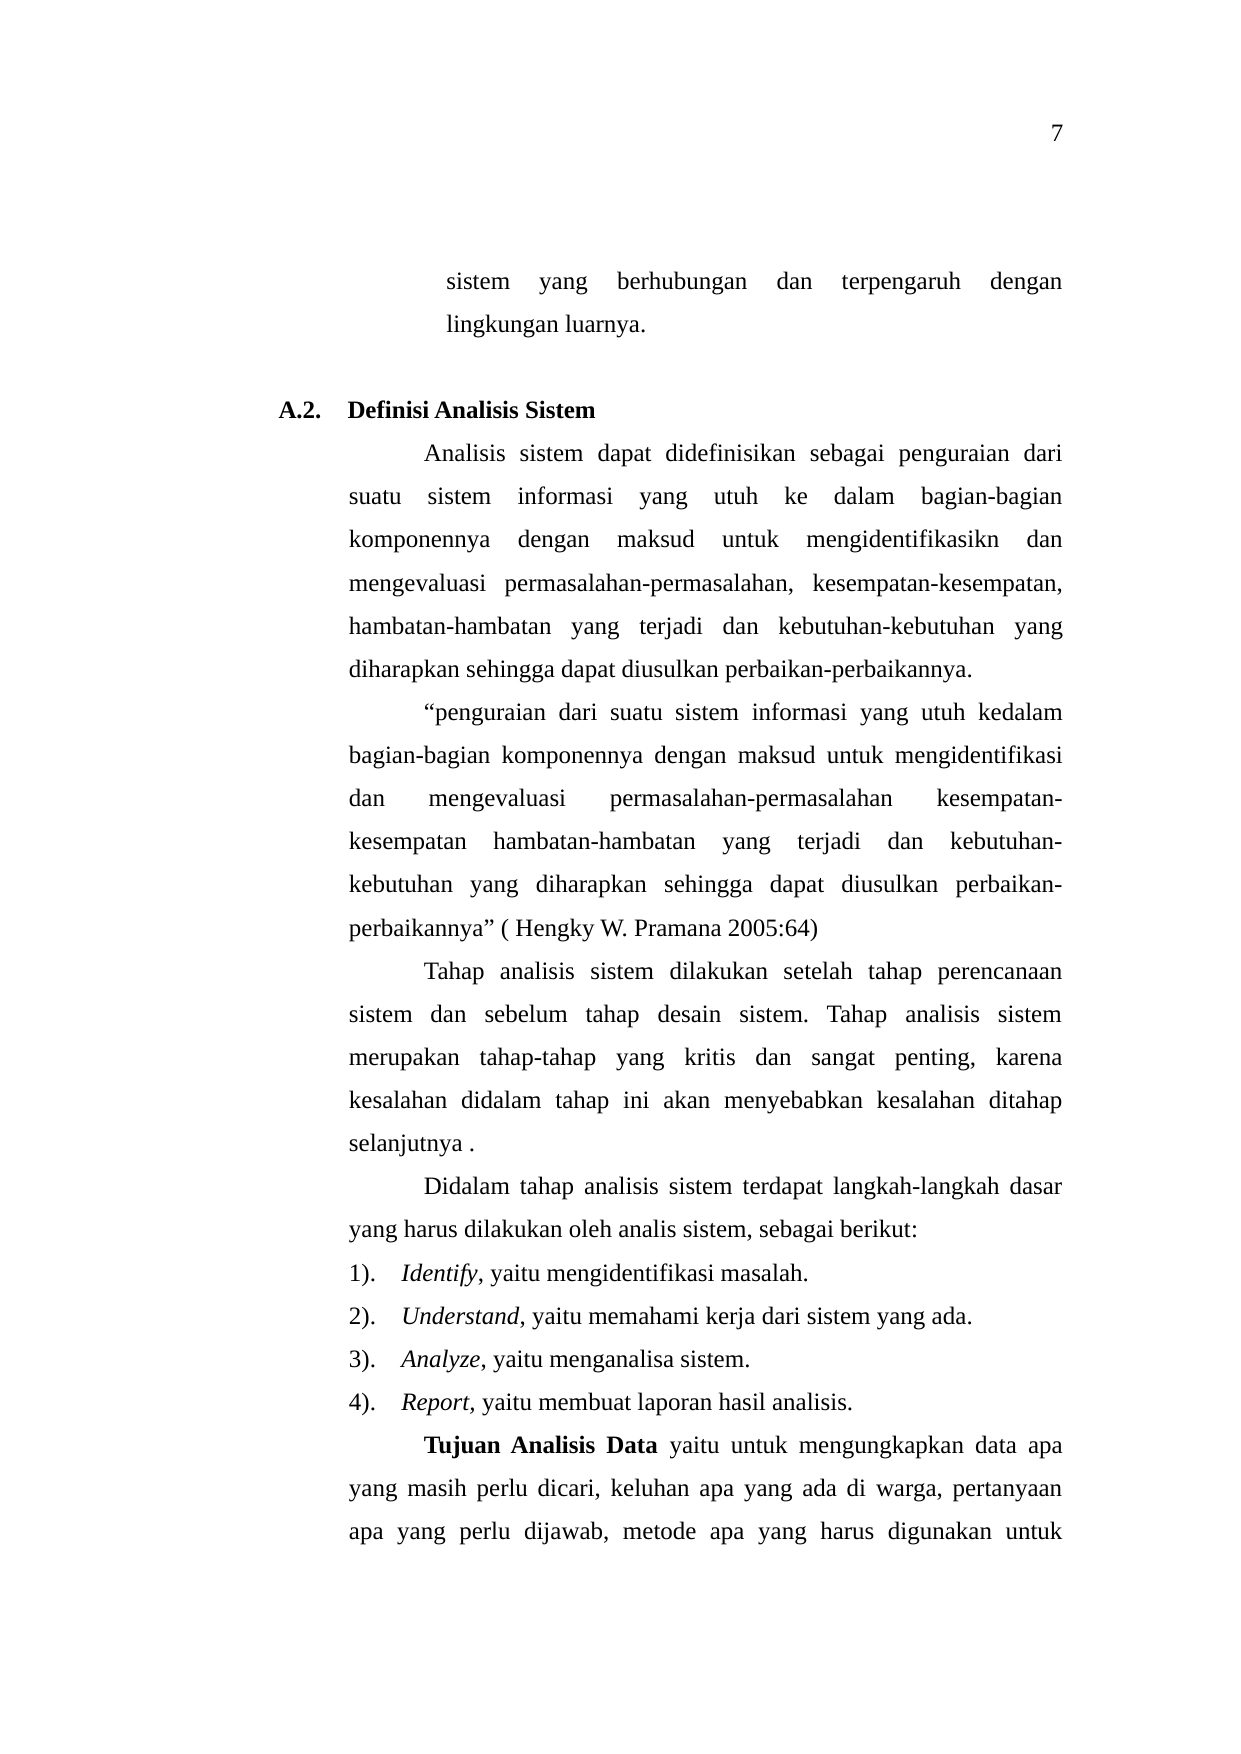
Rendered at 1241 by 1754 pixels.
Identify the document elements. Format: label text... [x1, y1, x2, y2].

list Definisi Analisis Sistem [278, 395, 1063, 424]
list sistem yang berhubungan dan terpengaruh dengan lingkungan luarnya. [401, 266, 1063, 338]
list Analyze, yaitu menganalisa sistem. [349, 1344, 1063, 1373]
text Tahap analisis sistem dilakukan setelah tahap perencanaan sistem dan sebelum tahap desain sistem. Tahap analisis sistem merupakan tahap-tahap yang kritis dan sangat penting, karena kesalahan didalam tahap ini akan menyebabkan kesalahan ditahap selanjutnya . [349, 956, 1063, 1157]
text “penguraian dari suatu sistem informasi yang utuh kedalam bagian-bagian komponennya dengan maksud untuk mengidentifikasi dan mengevaluasi permasalahan-permasalahan kesempatan-kesempatan hambatan-hambatan yang terjadi dan kebutuhan-kebutuhan yang diharapkan sehingga dapat diusulkan perbaikan-perbaikannya” ( Hengky W. Pramana 2005:64) [349, 697, 1063, 941]
text Analisis sistem dapat didefinisikan sebagai penguraian dari suatu sistem informasi yang utuh ke dalam bagian-bagian komponennya dengan maksud untuk mengidentifikasikn dan mengevaluasi permasalahan-permasalahan, kesempatan-kesempatan, hambatan-hambatan yang terjadi dan kebutuhan-kebutuhan yang diharapkan sehingga dapat diusulkan perbaikan-perbaikannya. [349, 438, 1063, 683]
list Identify, yaitu mengidentifikasi masalah. [349, 1258, 1063, 1286]
list Understand, yaitu memahami kerja dari sistem yang ada. [349, 1301, 1063, 1329]
text Didalam tahap analisis sistem terdapat langkah-langkah dasar yang harus dilakukan oleh analis sistem, sebagai berikut: [349, 1171, 1063, 1243]
list Report, yaitu membuat laporan hasil analisis. [349, 1387, 1063, 1416]
text Tujuan Analisis Data yaitu untuk mengungkapkan data apa yang masih perlu dicari, keluhan apa yang ada di warga, pertanyaan apa yang perlu dijawab, metode apa yang harus digunakan untuk [349, 1430, 1063, 1545]
